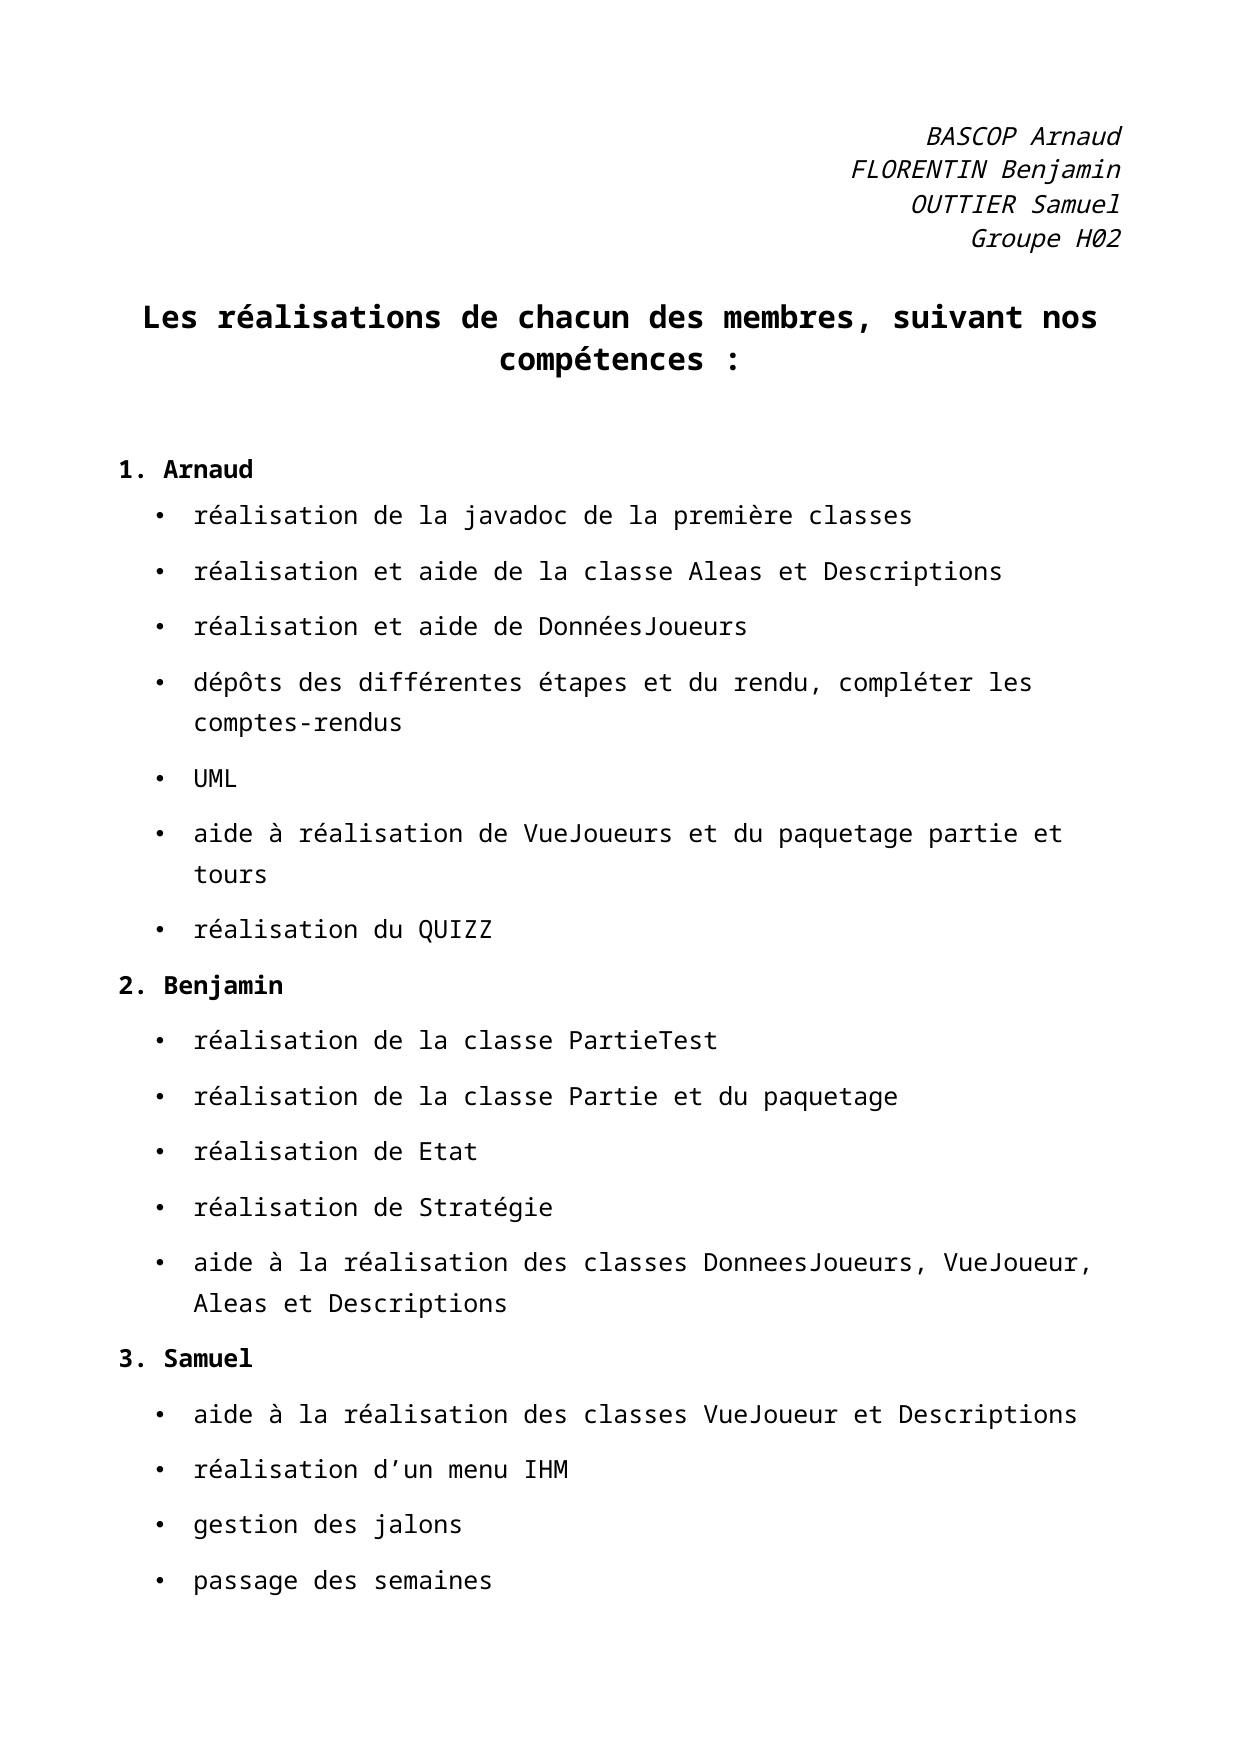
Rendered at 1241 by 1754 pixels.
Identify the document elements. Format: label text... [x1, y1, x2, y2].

list réalisation et aide de DonnéesJoueurs [156, 609, 1122, 643]
list passage des semaines [156, 1563, 1122, 1597]
text FLORENTIN Benjamin [118, 152, 1122, 186]
list réalisation de Stratégie [156, 1189, 1122, 1223]
list réalisation de la classe Partie et du paquetage [156, 1078, 1122, 1112]
list réalisation et aide de la classe Aleas et Descriptions [156, 553, 1122, 587]
list aide à réalisation de VueJoueurs et du paquetage partie et tours [156, 816, 1122, 891]
list dépôts des différentes étapes et du rendu, compléter les comptes-rendus [156, 664, 1122, 739]
text BASCOP Arnaud [118, 118, 1122, 152]
list aide à la réalisation des classes VueJoueur et Descriptions [156, 1396, 1122, 1430]
list réalisation d’un menu IHM [156, 1452, 1122, 1486]
text Groupe H02 [118, 220, 1122, 254]
subtitle Les réalisations de chacun des membres, suivant nos compétences : [118, 295, 1122, 380]
list aide à la réalisation des classes DonneesJoueurs, VueJoueur, Aleas et Descriptions [156, 1245, 1122, 1319]
list réalisation du QUIZZ [156, 912, 1122, 946]
list réalisation de la javadoc de la première classes [156, 498, 1122, 532]
text 2. Benjamin [118, 968, 1122, 1002]
text 3. Samuel [118, 1341, 1122, 1375]
list réalisation de Etat [156, 1134, 1122, 1168]
list UML [156, 761, 1122, 794]
list réalisation de la classe PartieTest [156, 1023, 1122, 1057]
subtitle 1. Arnaud [118, 451, 1122, 486]
text OUTTIER Samuel [118, 186, 1122, 220]
list gestion des jalons [156, 1507, 1122, 1541]
